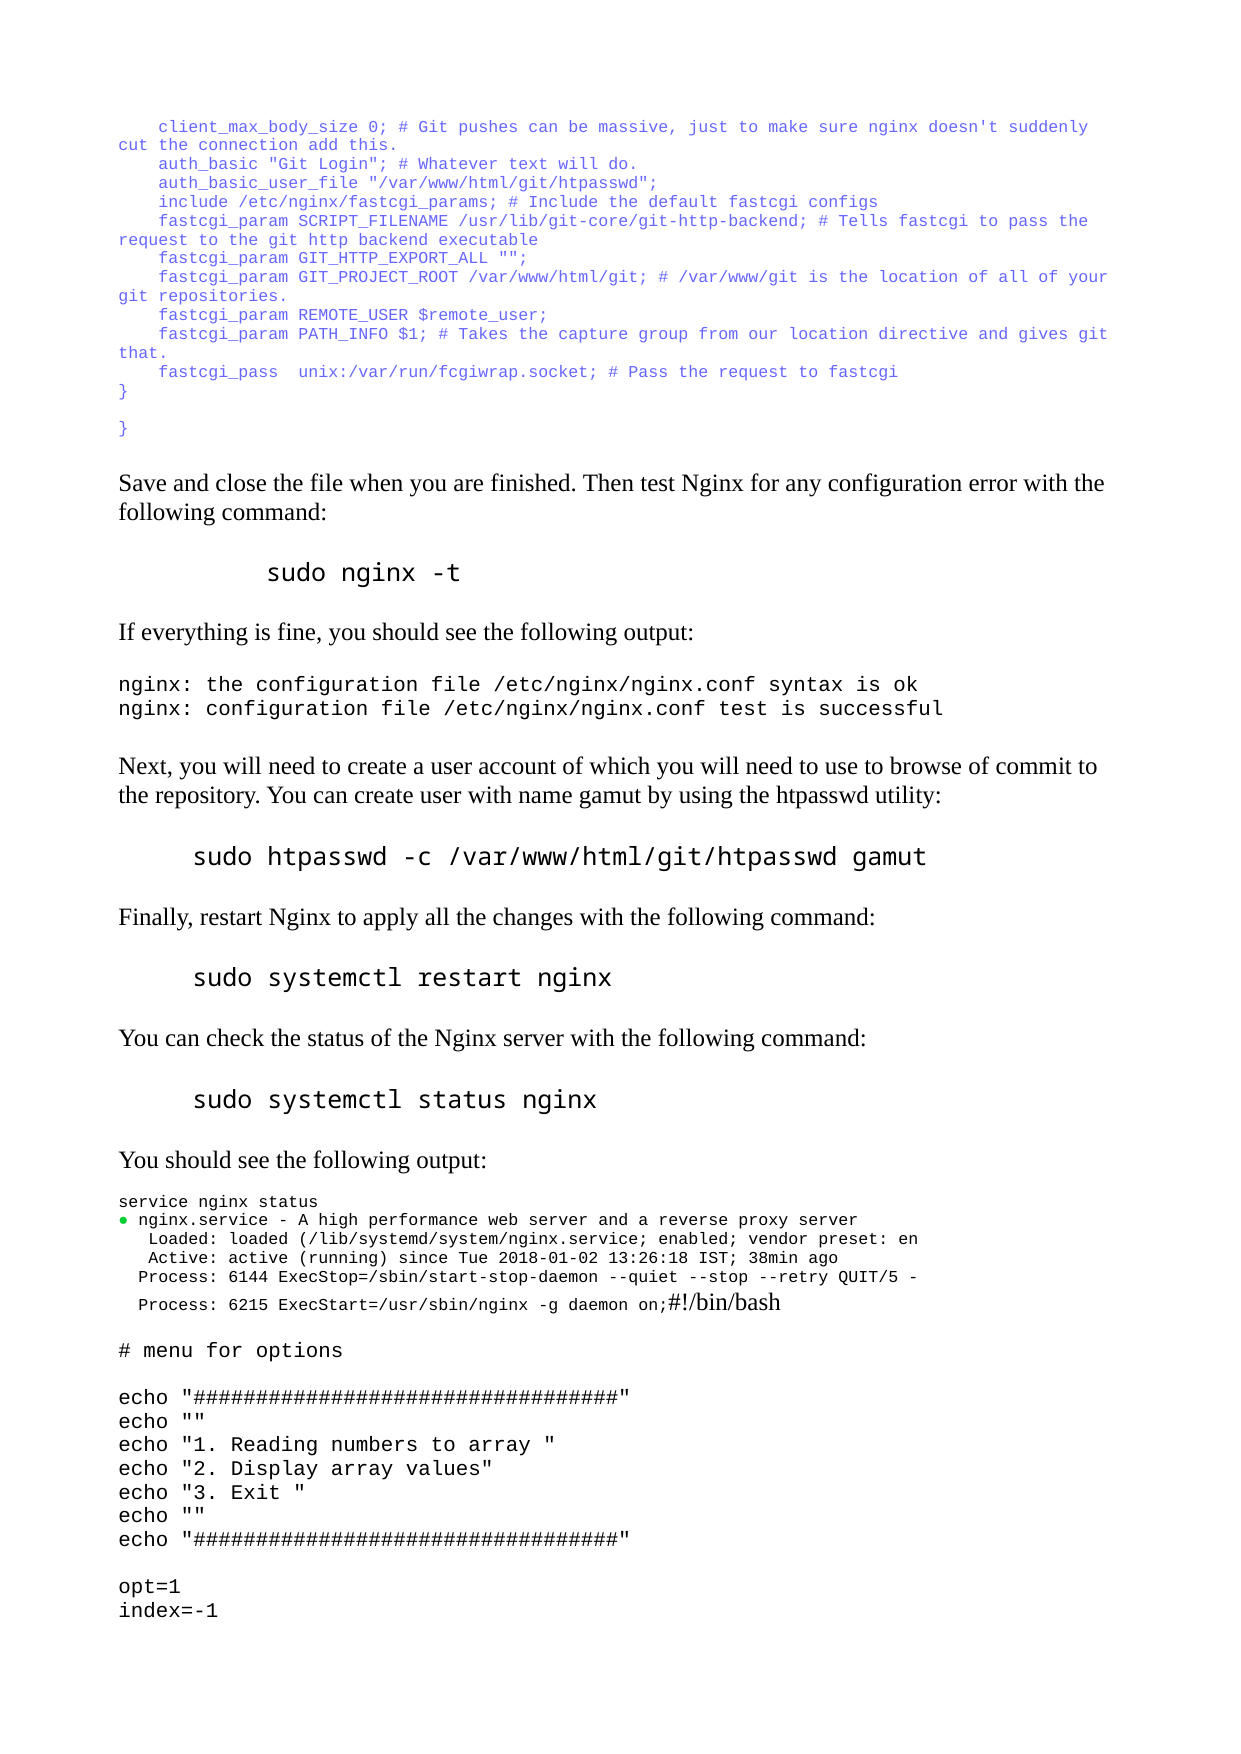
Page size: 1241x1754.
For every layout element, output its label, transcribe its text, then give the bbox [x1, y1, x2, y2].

text opt=1 [118, 1576, 1122, 1600]
text Save and close the file when you are finished. Then test Nginx for any configuration error with the following command: [118, 468, 1122, 526]
text echo "2. Display array values" [118, 1458, 1122, 1482]
text nginx: configuration file /etc/nginx/nginx.conf test is successful [118, 698, 1122, 722]
text fastcgi_pass unix:/var/run/fcgiwrap.socket; # Pass the request to fastcgi [118, 363, 1122, 382]
text fastcgi_param GIT_PROJECT_ROOT /var/www/html/git; # /var/www/git is the location of all of your git repositories. [118, 269, 1122, 307]
text nginx: the configuration file /etc/nginx/nginx.conf syntax is ok [118, 674, 1122, 698]
text Process: 6144 ExecStop=/sbin/start-stop-daemon --quiet --stop --retry QUIT/5 - [118, 1268, 1122, 1287]
text echo "" [118, 1505, 1122, 1529]
text If everything is fine, you should see the following output: [118, 617, 1122, 646]
text index=-1 [118, 1600, 1122, 1623]
text fastcgi_param REMOTE_USER $remote_user; [118, 307, 1122, 326]
text client_max_body_size 0; # Git pushes can be massive, just to make sure nginx doesn't suddenly cut the connection add this. [118, 118, 1122, 156]
text auth_basic_user_file "/var/www/html/git/htpasswd"; [118, 175, 1122, 193]
text Finally, restart Nginx to apply all the changes with the following command: [118, 902, 1122, 930]
text } [118, 382, 1122, 401]
text auth_basic "Git Login"; # Whatever text will do. [118, 156, 1122, 175]
text } [118, 420, 1122, 439]
text echo "3. Exit " [118, 1482, 1122, 1505]
text service nginx status [118, 1193, 1122, 1212]
text sudo htpasswd -c /var/www/html/git/htpasswd gamut [118, 838, 1122, 872]
text You should see the following output: [118, 1145, 1122, 1174]
text fastcgi_param SCRIPT_FILENAME /usr/lib/git-core/git-http-backend; # Tells fastcgi to pass the request to the git http backend executable [118, 212, 1122, 250]
text sudo nginx -t [118, 554, 1122, 588]
text You can check the status of the Nginx server with the following command: [118, 1023, 1122, 1052]
text Loaded: loaded (/lib/systemd/system/nginx.service; enabled; vendor preset: en [118, 1231, 1122, 1250]
text fastcgi_param GIT_HTTP_EXPORT_ALL ""; [118, 250, 1122, 269]
text ● nginx.service - A high performance web server and a reverse proxy server [118, 1212, 1122, 1231]
text Next, you will need to create a user account of which you will need to use to browse of commit to the repository. You can create user with name gamut by using the htpasswd utility: [118, 751, 1122, 809]
text echo "##################################" [118, 1387, 1122, 1411]
text sudo systemctl status nginx [118, 1082, 1122, 1116]
text Active: active (running) since Tue 2018-01-02 13:26:18 IST; 38min ago [118, 1250, 1122, 1268]
text sudo systemctl restart nginx [118, 960, 1122, 994]
text echo "" [118, 1411, 1122, 1434]
text Process: 6215 ExecStart=/usr/sbin/nginx -g daemon on;#!/bin/bash [118, 1287, 1122, 1316]
text # menu for options [118, 1340, 1122, 1363]
text echo "##################################" [118, 1529, 1122, 1553]
text echo "1. Reading numbers to array " [118, 1434, 1122, 1458]
text fastcgi_param PATH_INFO $1; # Takes the capture group from our location directive and gives git that. [118, 326, 1122, 363]
text include /etc/nginx/fastcgi_params; # Include the default fastcgi configs [118, 193, 1122, 212]
